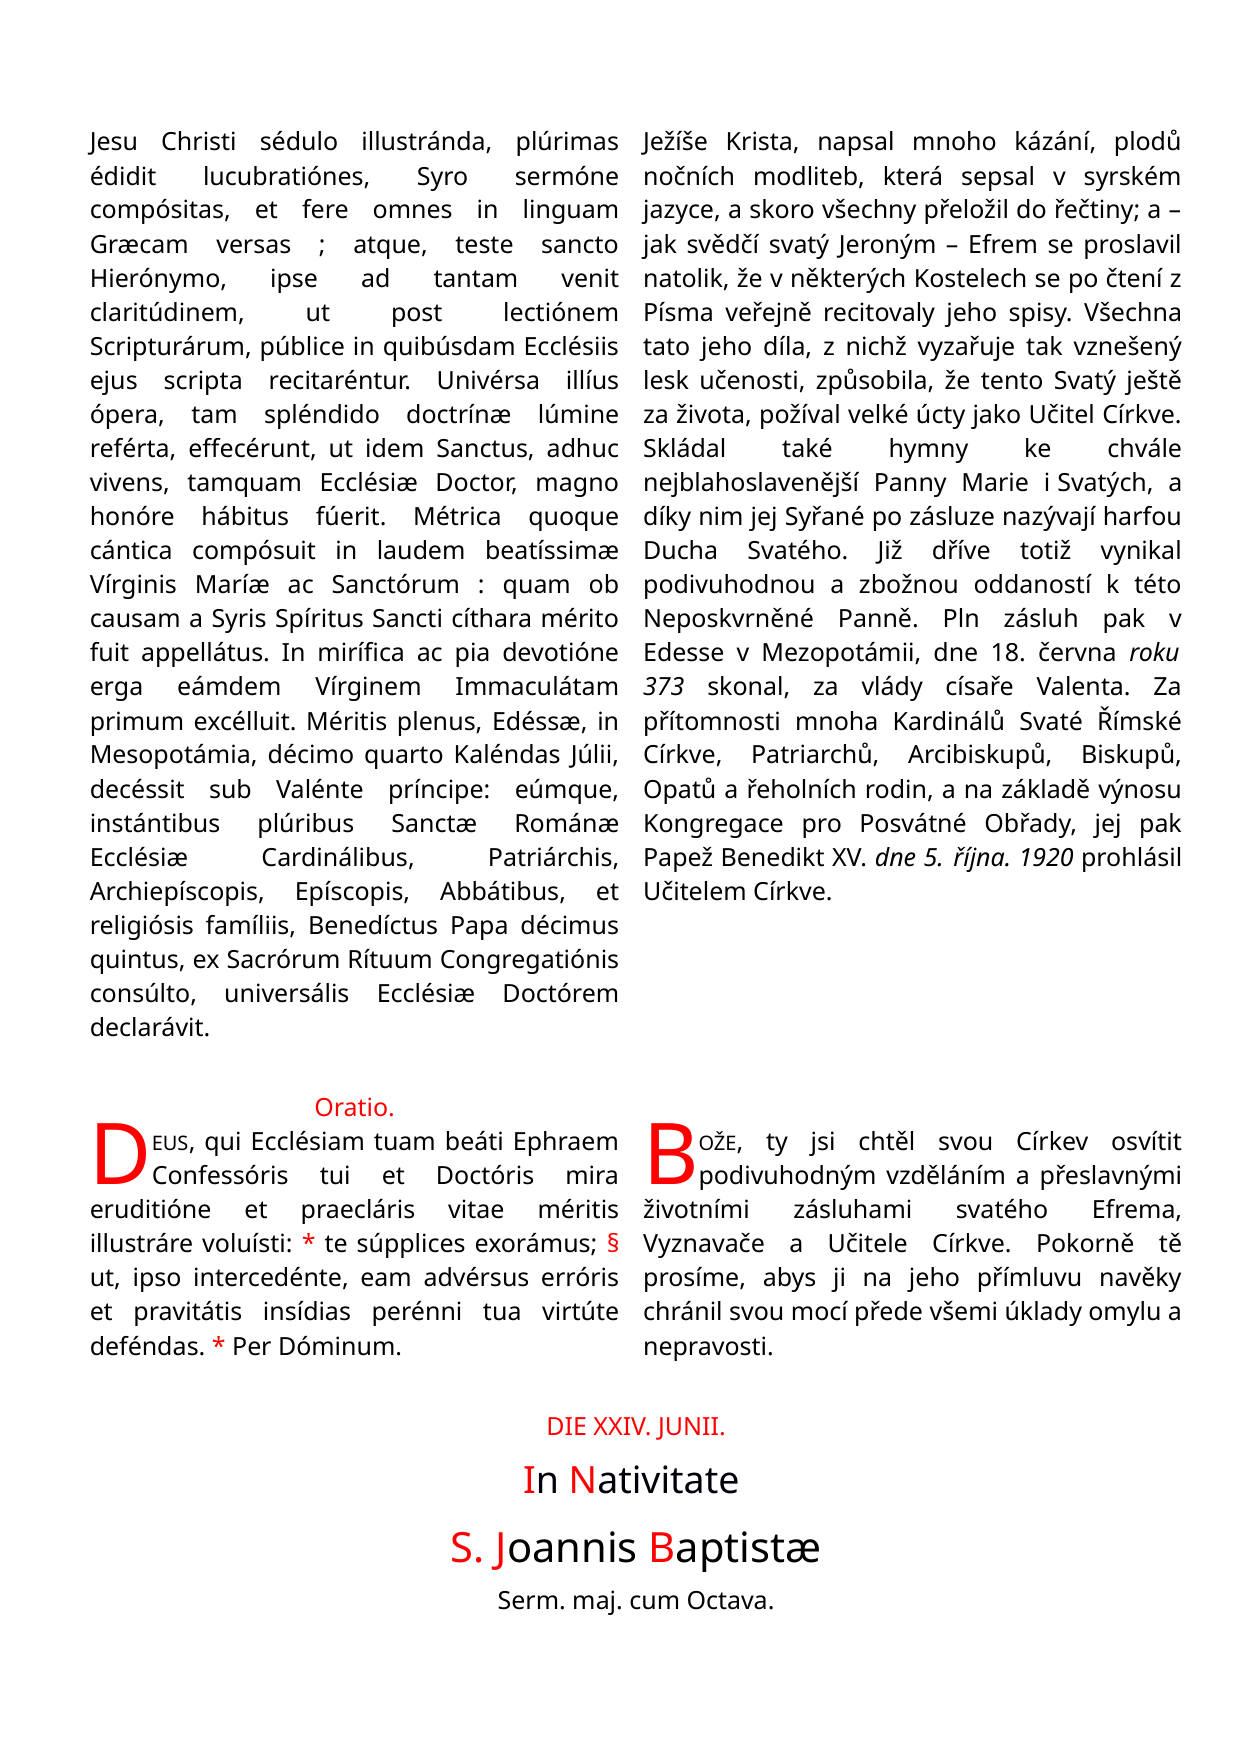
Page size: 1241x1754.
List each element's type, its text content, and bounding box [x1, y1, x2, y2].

table_cell Ježíše Krista, napsal mnoho kázání, plodů nočních modliteb, která sepsal v syrském jazyce, a skoro všechny přeložil do řečtiny; a – jak svědčí svatý Jeroným – Efrem se proslavil natolik, že v některých Kostelech se po čtení z Písma veřejně recitovaly jeho spisy. Všechna tato jeho díla, z nichž vyzařuje tak vznešený lesk učenosti, způsobila, že tento Svatý ještě za života, požíval velké úcty jako Učitel Církve. Skládal také hymny ke chvále nejblahoslavenější Panny Marie i Svatých, a díky nim jej Syřané po zásluze nazývají harfou Ducha Svatého. Již dříve totiž vynikal podivuhodnou a zbožnou oddaností k této Neposkvrněné Panně. Pln zásluh pak v Edesse v Mezopotámii, dne 18. června roku 373 skonal, za vlády císaře Valenta. Za přítomnosti mnoha Kardinálů Svaté Římské Církve, Patriarchů, Arcibiskupů, Biskupů, Opatů a řeholních rodin, a na základě výnosu Kongregace pro Posvátné Obřady, jej pak Papež Benedikt XV. dne 5. října. 1920 prohlásil Učitelem Církve. [631, 118, 1194, 1084]
table_cell DIE XXIV. JUNII. In Nativitate S. Joannis Baptistæ Serm. maj. cum Octava. [78, 1402, 1194, 1623]
table_cell Jesu Christi sédulo illustránda, plúrimas édidit lucubratiónes, Syro sermóne compósitas, et fere omnes in linguam Græcam versas ; atque, teste sancto Hierónymo, ipse ad tantam venit claritúdinem, ut post lectiónem Scripturárum, públice in quibúsdam Ecclésiis ejus scripta recitaréntur. Univérsa illíus ópera, tam spléndido doctrínæ lúmine reférta, effecérunt, ut idem Sanctus, adhuc vivens, tamquam Ecclésiæ Doctor, magno honóre hábitus fúerit. Métrica quoque cántica compósuit in laudem beatíssimæ Vírginis Maríæ ac Sanctórum : quam ob causam a Syris Spíritus Sancti cíthara mérito fuit appellátus. In mirífica ac pia devotióne erga eámdem Vírginem Immaculátam primum excélluit. Méritis plenus, Edéssæ, in Mesopotámia, décimo quarto Kaléndas Júlii, decéssit sub Valénte príncipe: eúmque, instántibus plúribus Sanctæ Románæ Ecclésiæ Cardinálibus, Patriárchis, Archiepíscopis, Epíscopis, Abbátibus, et religiósis famíliis, Benedíctus Papa décimus quintus, ex Sacrórum Rítuum Congregatiónis consúlto, universális Ecclésiæ Doctórem declarávit. [78, 118, 631, 1084]
table_cell Bože, ty jsi chtěl svou Církev osvítit podivuhodným vzděláním a přeslavnými životními zásluhami svatého Efrema, Vyznavače a Učitele Církve. Pokorně tě prosíme, abys ji na jeho přímluvu navěky chránil svou mocí přede všemi úklady omylu a nepravosti. [631, 1084, 1194, 1402]
table_cell Oratio. Deus, qui Ecclésiam tuam beáti Ephraem Confessóris tui et Doctóris mira eruditióne et praecláris vitae méritis illustráre voluísti: * te súpplices exorámus; § ut, ipso intercedénte, eam advérsus erróris et pravitátis insídias perénni tua virtúte deféndas. * Per Dóminum. [78, 1084, 631, 1402]
